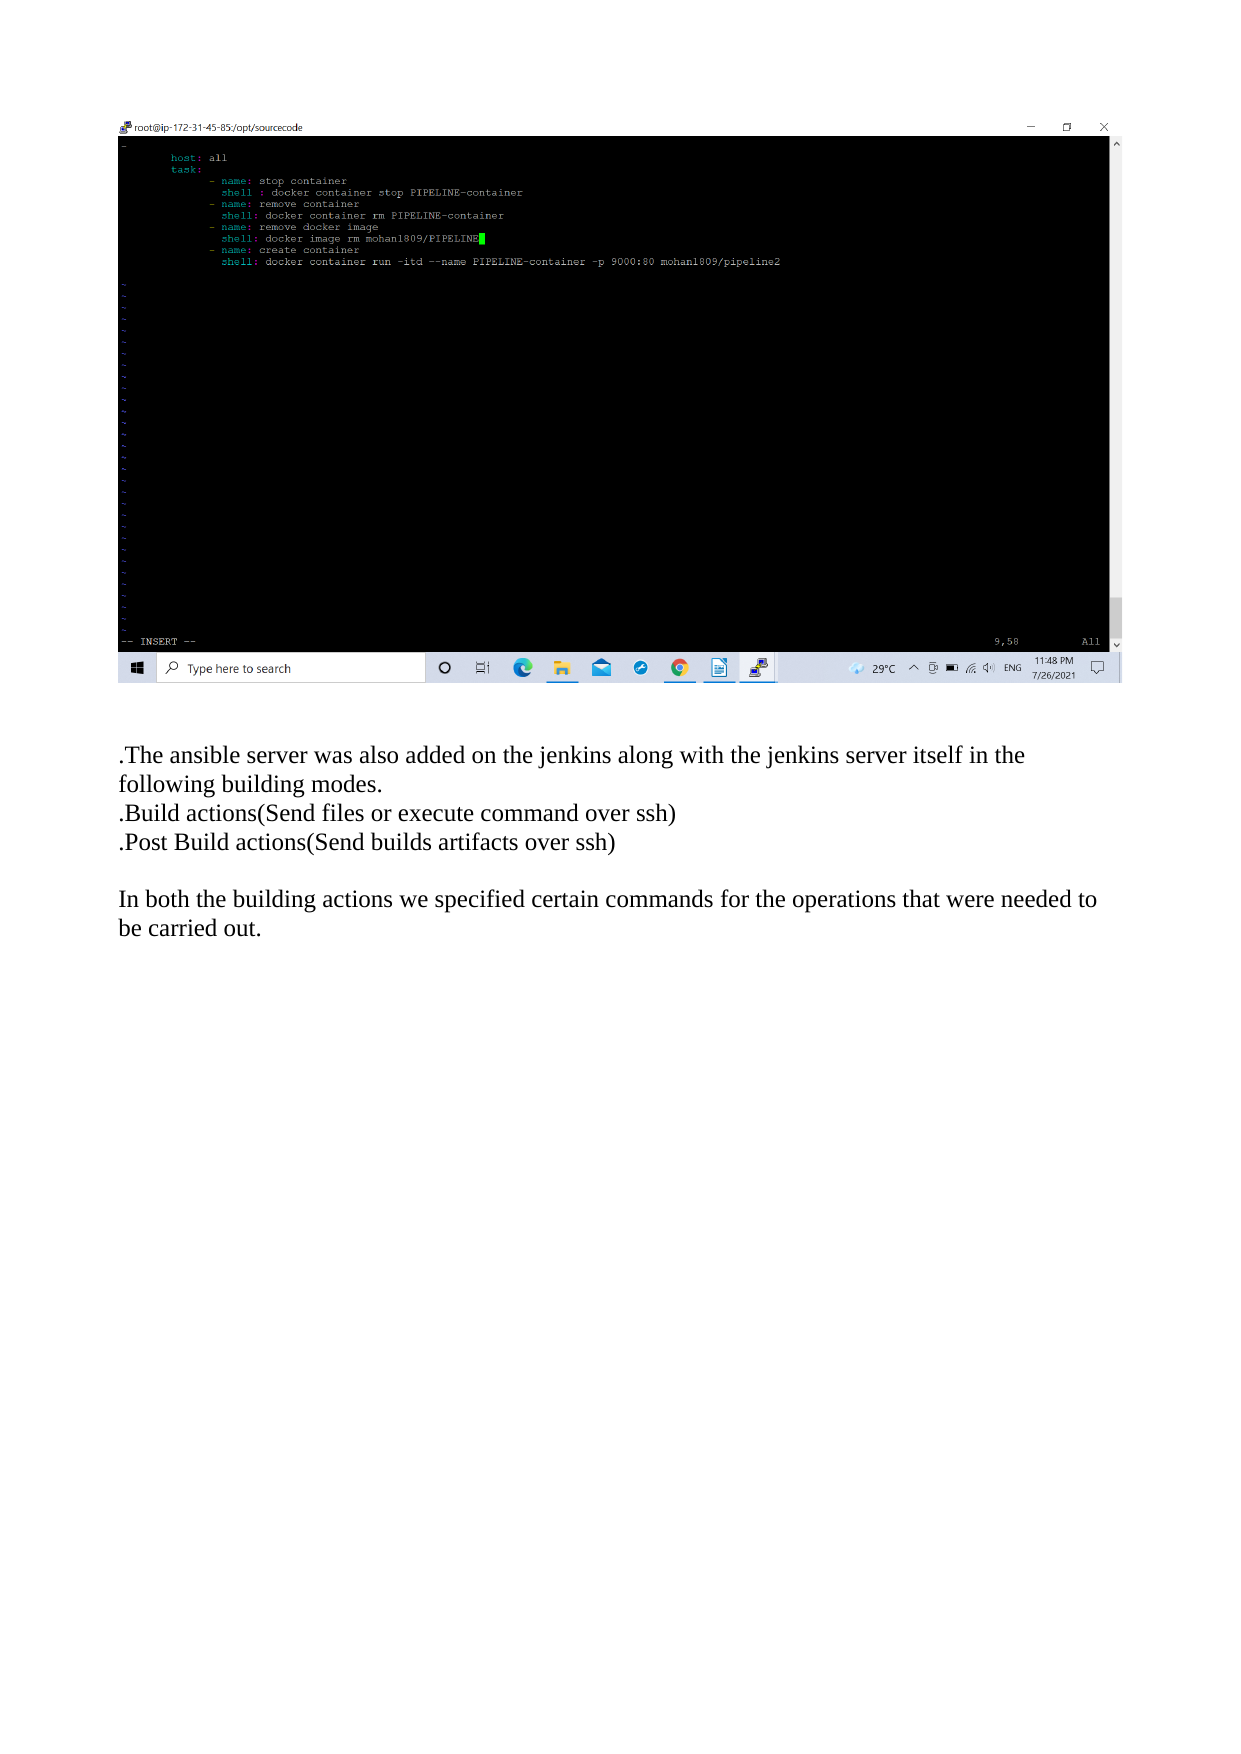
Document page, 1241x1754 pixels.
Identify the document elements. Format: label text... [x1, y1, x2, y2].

text .Post Build actions(Send builds artifacts over ssh) [118, 827, 1122, 855]
text .The ansible server was also added on the jenkins along with the jenkins server itself in the following building modes. [118, 740, 1122, 798]
text In both the building actions we specified certain commands for the operations that were needed to be carried out. [118, 884, 1122, 942]
picture [118, 118, 1123, 683]
text .Build actions(Send files or execute command over ssh) [118, 798, 1122, 827]
